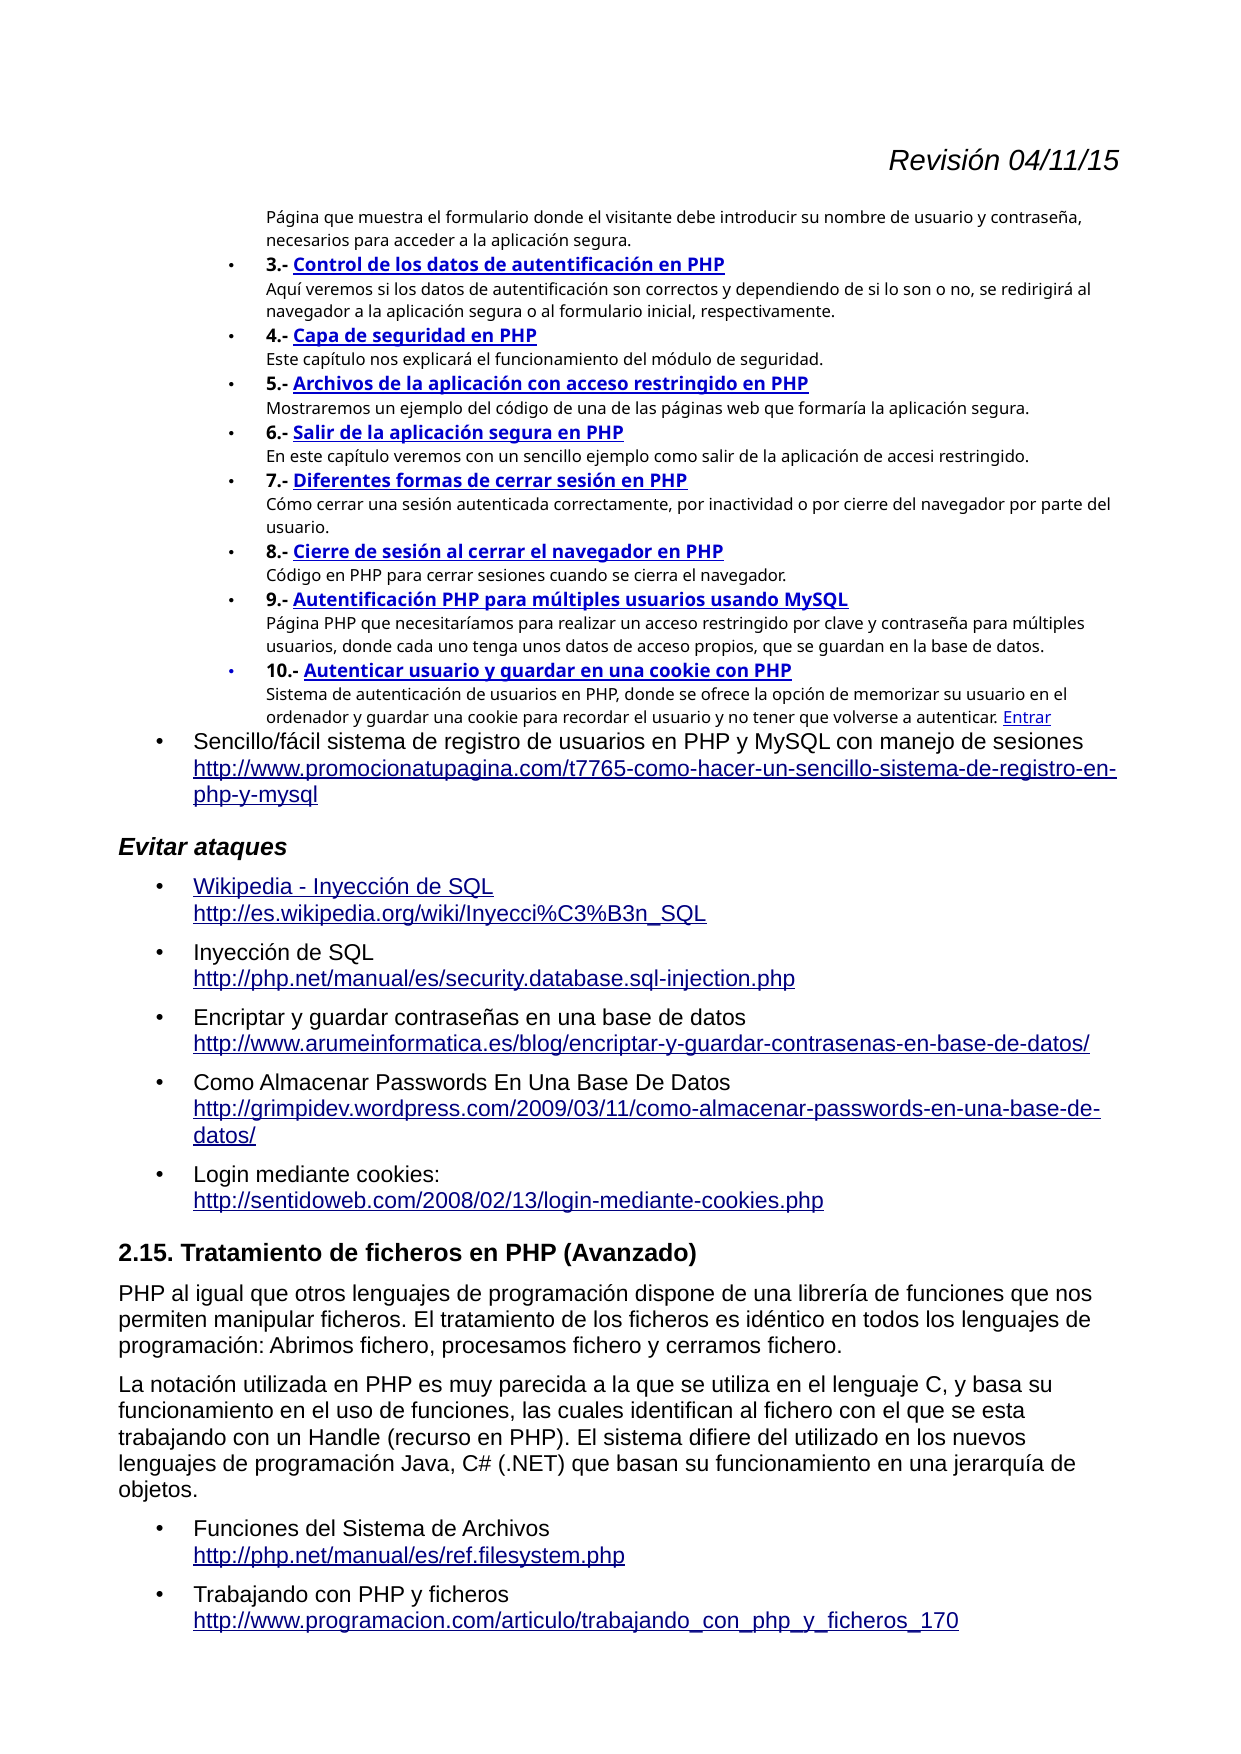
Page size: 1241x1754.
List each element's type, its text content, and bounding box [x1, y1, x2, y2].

list Sencillo/fácil sistema de registro de usuarios en PHP y MySQL con manejo de sesiones http://www.promocionatupagina.com/t7765-como-hacer-un-sencillo-sistema-de-registro-en-php-y-mysql [156, 728, 1122, 807]
list Login mediante cookies: http://sentidoweb.com/2008/02/13/login-mediante-cookies.php [156, 1161, 1122, 1213]
list Wikipedia - Inyección de SQL http://es.wikipedia.org/wiki/Inyecci%C3%B3n_SQL [156, 873, 1122, 926]
list 10.- Autenticar usuario y guardar en una cookie con PHP Sistema de autenticación de usuarios en PHP, donde se ofrece la opción de memorizar su usuario en el ordenador y guardar una cookie para recordar el usuario y no tener que volverse a autenticar. Entrar [228, 657, 1122, 728]
list 7.- Diferentes formas de cerrar sesión en PHP Cómo cerrar una sesión autenticada correctamente, por inactividad o por cierre del navegador por parte del usuario. [228, 467, 1122, 538]
subtitle 2.15. Tratamiento de ficheros en PHP (Avanzado) [118, 1238, 1122, 1267]
list 6.- Salir de la aplicación segura en PHP En este capítulo veremos con un sencillo ejemplo como salir de la aplicación de accesi restringido. [228, 419, 1122, 467]
text PHP al igual que otros lenguajes de programación dispone de una librería de funciones que nos permiten manipular ficheros. El tratamiento de los ficheros es idéntico en todos los lenguajes de programación: Abrimos fichero, procesamos fichero y cerramos fichero. [118, 1279, 1122, 1358]
list Como Almacenar Passwords En Una Base De Datos http://grimpidev.wordpress.com/2009/03/11/como-almacenar-passwords-en-una-base-de-datos/ [156, 1069, 1122, 1148]
list 3.- Control de los datos de autentificación en PHP Aquí veremos si los datos de autentificación son correctos y dependiendo de si lo son o no, se redirigirá al navegador a la aplicación segura o al formulario inicial, respectivamente. [228, 252, 1122, 322]
list 9.- Autentificación PHP para múltiples usuarios usando MySQL Página PHP que necesitaríamos para realizar un acceso restringido por clave y contraseña para múltiples usuarios, donde cada uno tenga unos datos de acceso propios, que se guardan en la base de datos. [228, 586, 1122, 657]
list Inyección de SQL http://php.net/manual/es/security.database.sql-injection.php [156, 938, 1122, 991]
subtitle Evitar ataques [118, 832, 1122, 861]
list Funciones del Sistema de Archivos http://php.net/manual/es/ref.filesystem.php [156, 1515, 1122, 1568]
list 8.- Cierre de sesión al cerrar el navegador en PHP Código en PHP para cerrar sesiones cuando se cierra el navegador. [228, 538, 1122, 586]
list 4.- Capa de seguridad en PHP Este capítulo nos explicará el funcionamiento del módulo de seguridad. [228, 322, 1122, 371]
list Página que muestra el formulario donde el visitante debe introducir su nombre de usuario y contraseña, necesarios para acceder a la aplicación segura. [228, 206, 1122, 252]
list Trabajando con PHP y ficheros http://www.programacion.com/articulo/trabajando_con_php_y_ficheros_170 [156, 1581, 1122, 1633]
list 5.- Archivos de la aplicación con acceso restringido en PHP Mostraremos un ejemplo del código de una de las páginas web que formaría la aplicación segura. [228, 371, 1122, 419]
text La notación utilizada en PHP es muy parecida a la que se utiliza en el lenguaje C, y basa su funcionamiento en el uso de funciones, las cuales identifican al fichero con el que se esta trabajando con un Handle (recurso en PHP). El sistema difiere del utilizado en los nuevos lenguajes de programación Java, C# (.NET) que basan su funcionamiento en una jerarquía de objetos. [118, 1371, 1122, 1503]
list Encriptar y guardar contraseñas en una base de datos http://www.arumeinformatica.es/blog/encriptar-y-guardar-contrasenas-en-base-de-datos/ [156, 1004, 1122, 1056]
